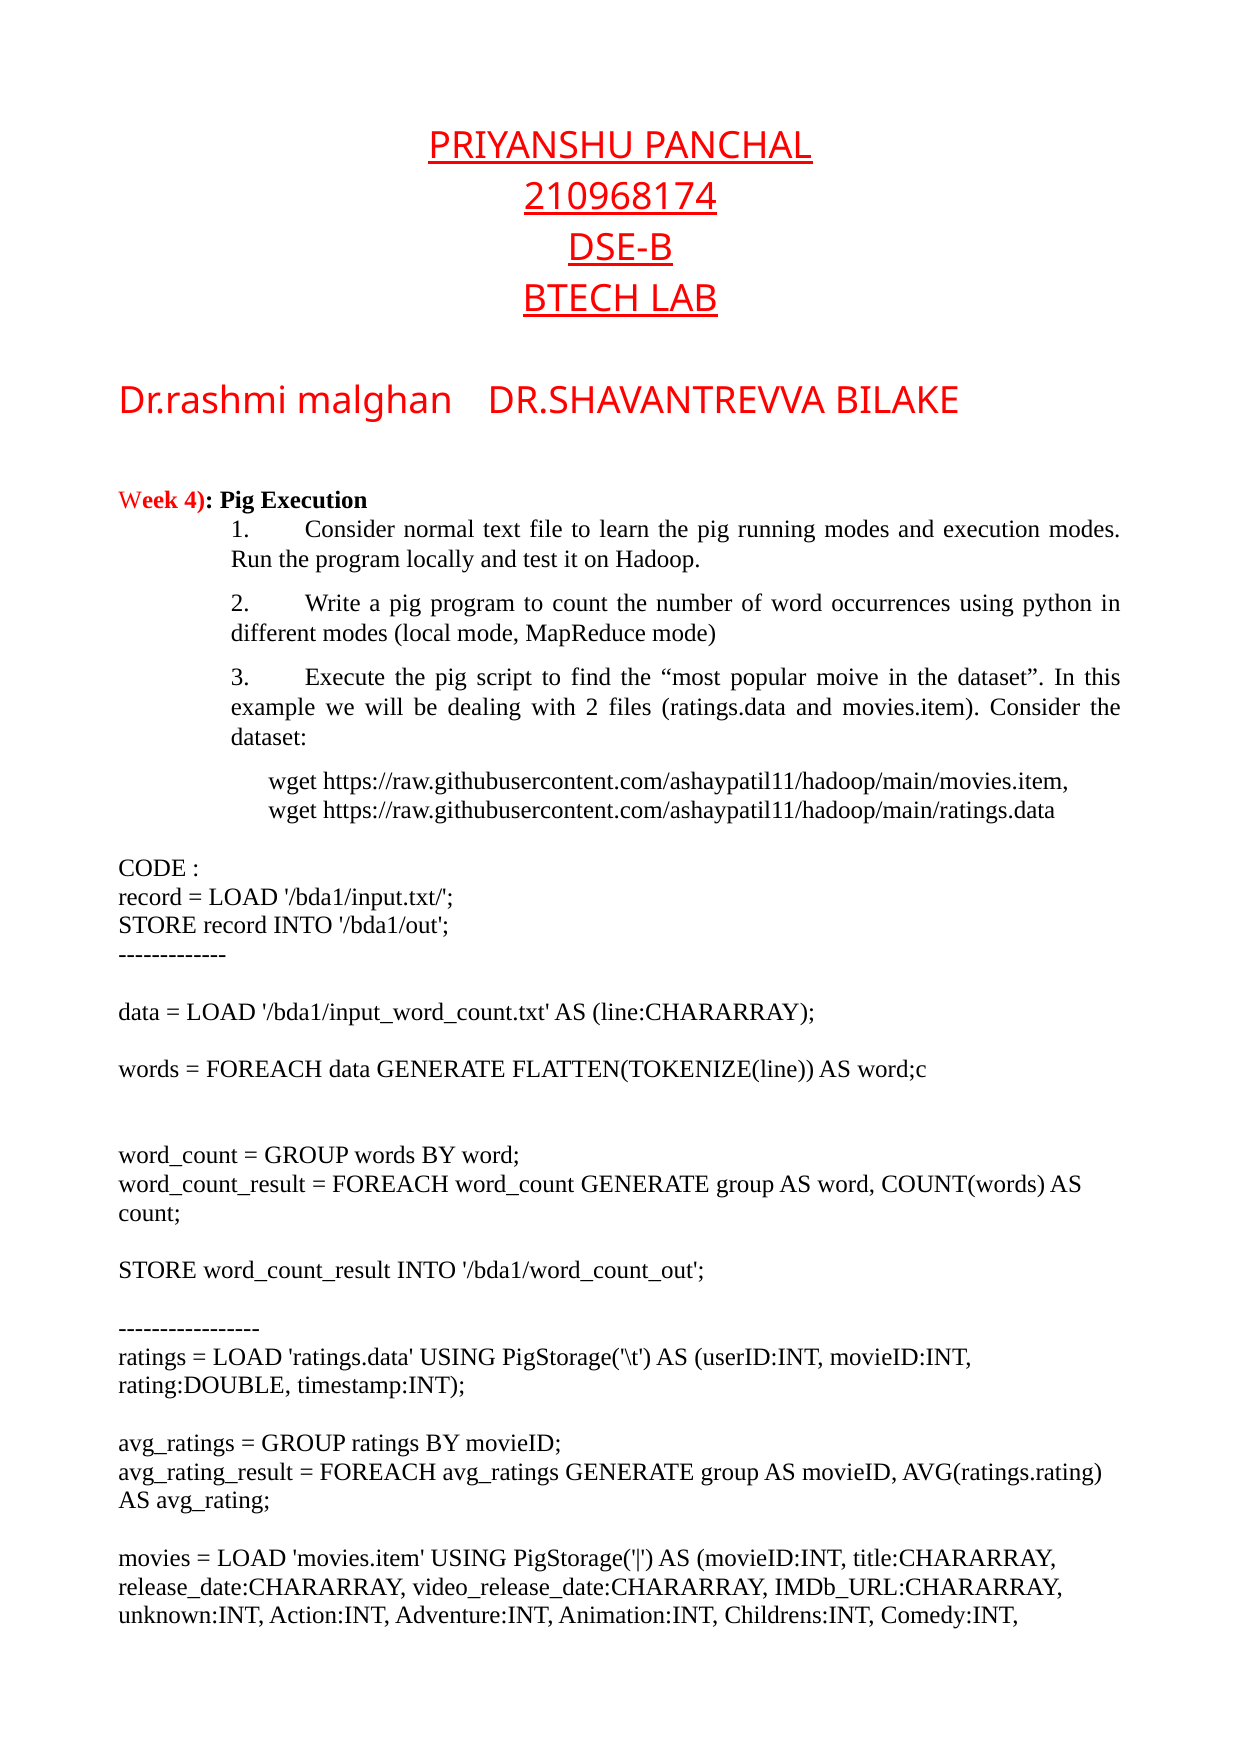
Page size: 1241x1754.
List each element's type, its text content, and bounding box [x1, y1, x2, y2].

text PRIYANSHU PANCHAL [118, 118, 1122, 169]
text 210968174 [118, 169, 1122, 220]
list Write a pig program to count the number of word occurrences using python in different modes (local mode, MapReduce mode) [231, 587, 1122, 647]
text word_count = GROUP words BY word; [118, 1141, 1122, 1169]
text wget https://raw.githubusercontent.com/ashaypatil11/hadoop/main/movies.item, [193, 765, 1122, 795]
text data = LOAD '/bda1/input_word_count.txt' AS (line:CHARARRAY); [118, 997, 1122, 1026]
list Execute the pig script to find the “most popular moive in the dataset”. In this example we will be dealing with 2 files (ratings.data and movies.item). Consider the dataset: [231, 661, 1122, 750]
text BTECH LAB [118, 271, 1122, 322]
text movies = LOAD 'movies.item' USING PigStorage('|') AS (movieID:INT, title:CHARARRAY, release_date:CHARARRAY, video_release_date:CHARARRAY, IMDb_URL:CHARARRAY, unknown:INT, Action:INT, Adventure:INT, Animation:INT, Childrens:INT, Comedy:INT, [118, 1543, 1122, 1629]
text STORE record INTO '/bda1/out'; [118, 911, 1122, 939]
text STORE word_count_result INTO '/bda1/word_count_out'; [118, 1256, 1122, 1284]
text ratings = LOAD 'ratings.data' USING PigStorage('\t') AS (userID:INT, movieID:INT, rating:DOUBLE, timestamp:INT); [118, 1342, 1122, 1399]
text avg_ratings = GROUP ratings BY movieID; [118, 1428, 1122, 1457]
text word_count_result = FOREACH word_count GENERATE group AS word, COUNT(words) AS count; [118, 1169, 1122, 1227]
text ----------------- [118, 1313, 1122, 1342]
text CODE : [118, 853, 1122, 882]
text avg_rating_result = FOREACH avg_ratings GENERATE group AS movieID, AVG(ratings.rating) AS avg_rating; [118, 1457, 1122, 1514]
text Dr.rashmi malghan DR.SHAVANTREVVA BILAKE [118, 373, 1122, 424]
text DSE-B [118, 220, 1122, 271]
list Consider normal text file to learn the pig running modes and execution modes. Run the program locally and test it on Hadoop. [231, 513, 1122, 573]
text wget https://raw.githubusercontent.com/ashaypatil11/hadoop/main/ratings.data [193, 795, 1122, 824]
text record = LOAD '/bda1/input.txt/'; [118, 882, 1122, 911]
text words = FOREACH data GENERATE FLATTEN(TOKENIZE(line)) AS word;c [118, 1054, 1122, 1083]
text ------------- [118, 939, 1122, 968]
text Week 4): Pig Execution [118, 484, 1122, 513]
